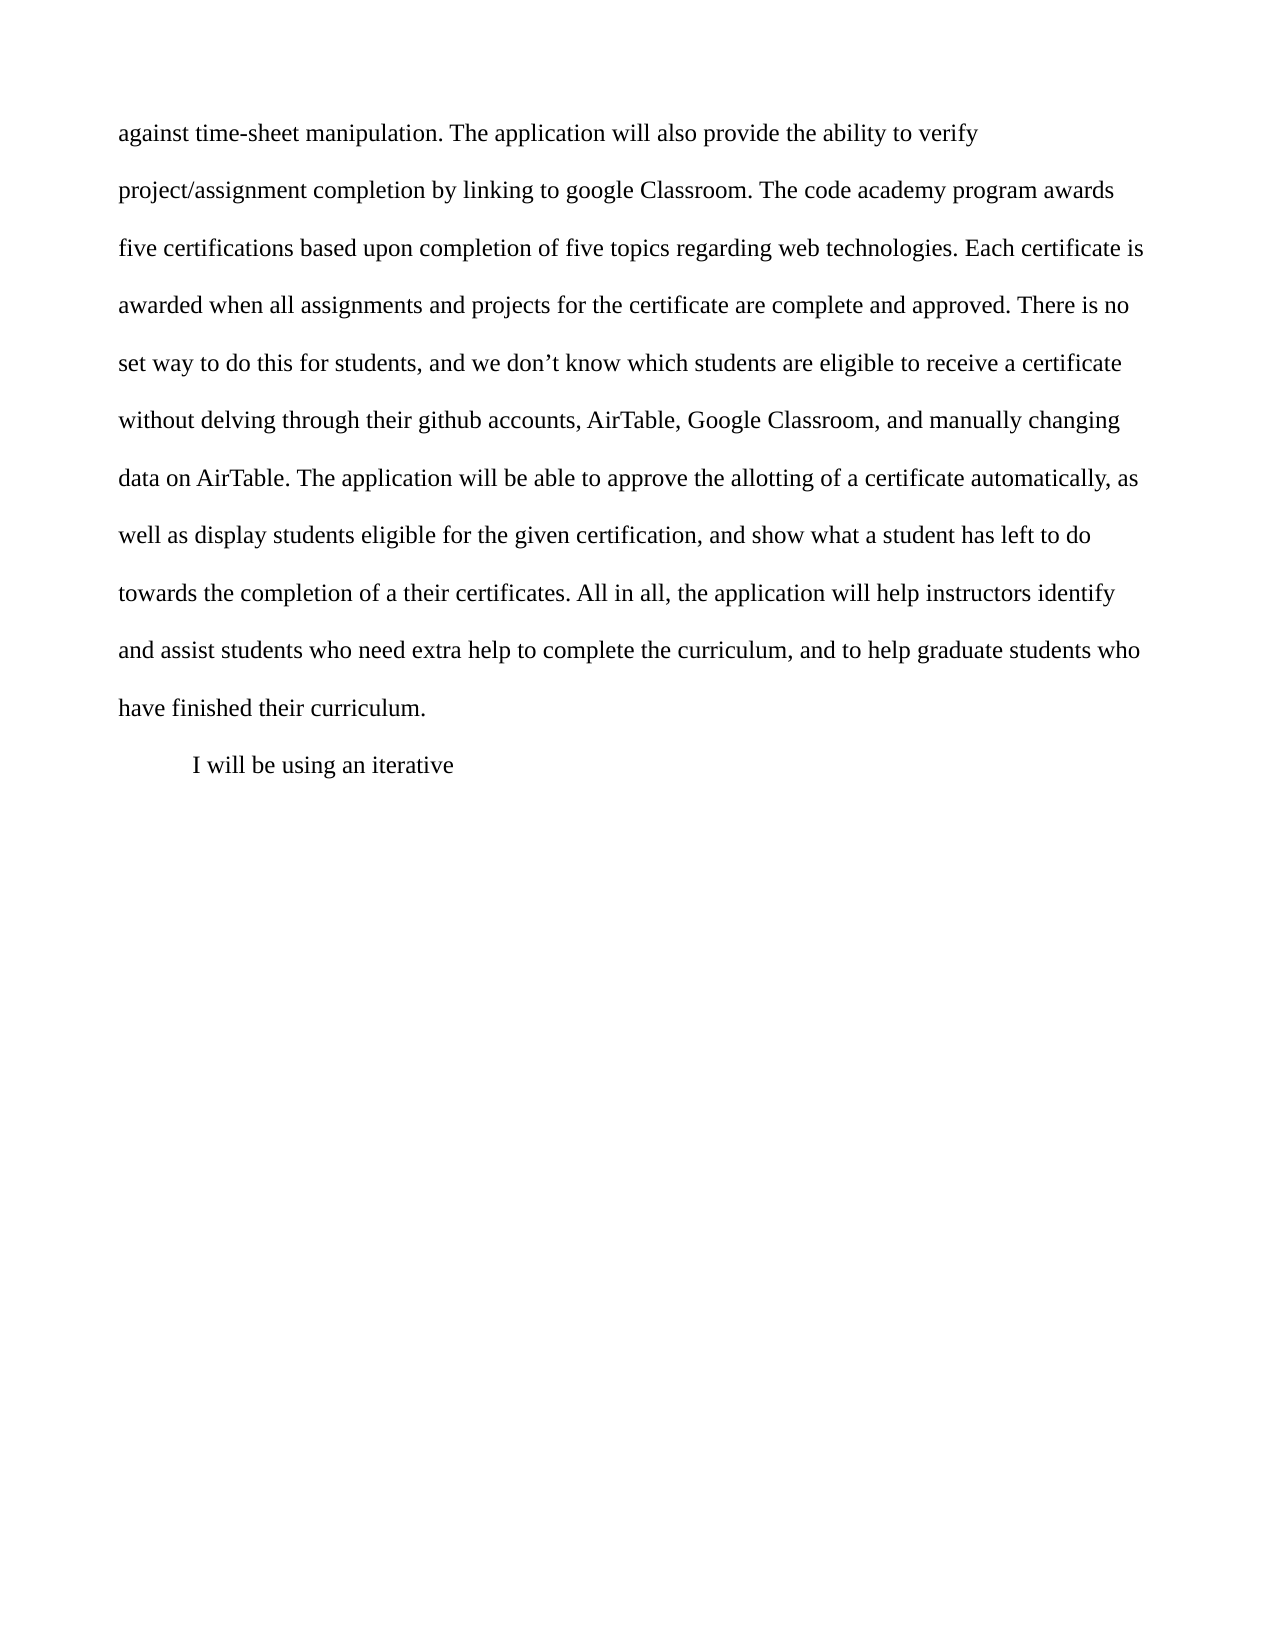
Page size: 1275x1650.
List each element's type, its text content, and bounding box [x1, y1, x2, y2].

text I will be using an iterative [118, 751, 1157, 779]
text against time-sheet manipulation. The application will also provide the ability to verify project/assignment completion by linking to google Classroom. The code academy program awards five certifications based upon completion of five topics regarding web technologies. Each certificate is awarded when all assignments and projects for the certificate are complete and approved. There is no set way to do this for students, and we don’t know which students are eligible to receive a certificate without delving through their github accounts, AirTable, Google Classroom, and manually changing data on AirTable. The application will be able to approve the allotting of a certificate automatically, as well as display students eligible for the given certification, and show what a student has left to do towards the completion of a their certificates. All in all, the application will help instructors identify and assist students who need extra help to complete the curriculum, and to help graduate students who have finished their curriculum. [118, 118, 1157, 722]
